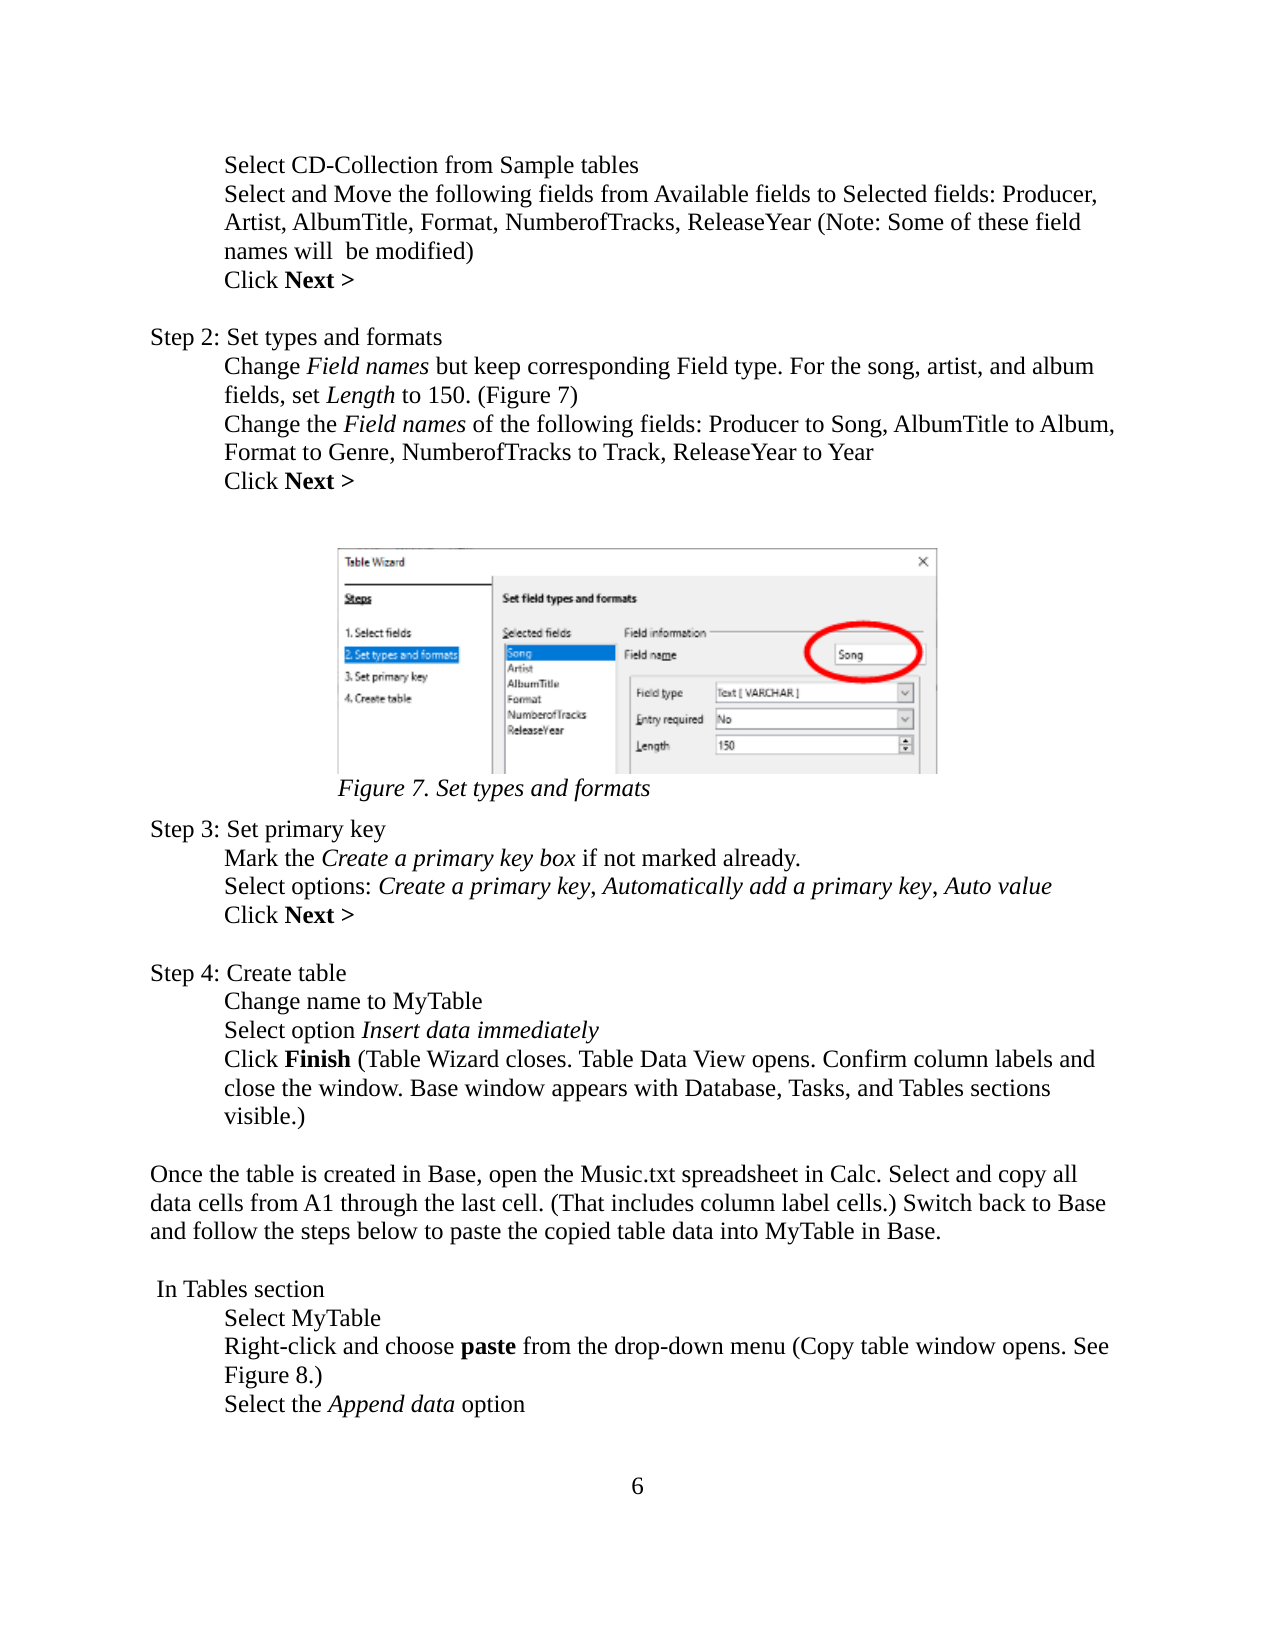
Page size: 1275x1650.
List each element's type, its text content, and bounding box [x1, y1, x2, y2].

text Mark the Create a primary key box if not marked already. [224, 843, 1125, 871]
text In Tables section [150, 1274, 1125, 1303]
text Click Finish (Table Wizard closes. Table Data View opens. Confirm column labels and close the window. Base window appears with Database, Tasks, and Tables sections visible.) [224, 1044, 1125, 1130]
text Change the Field names of the following fields: Producer to Song, AlbumTitle to Album, Format to Genre, NumberofTracks to Track, ReleaseYear to Year [224, 409, 1125, 466]
text Right-click and choose paste from the drop-down menu (Copy table window opens. See Figure 8.) [224, 1331, 1125, 1389]
text Once the table is created in Base, open the Music.txt spreadsheet in Calc. Select and copy all data cells from A1 through the last cell. (That includes column label cells.) Switch back to Base and follow the steps below to paste the copied table data into MyTable in Base. [150, 1159, 1125, 1245]
text Click Next > [224, 900, 1125, 929]
text Select the Append data option [224, 1389, 1125, 1418]
text Select and Move the following fields from Available fields to Selected fields: Producer, Artist, AlbumTitle, Format, NumberofTracks, ReleaseYear (Note: Some of these field names will be modified) [224, 179, 1125, 265]
text Select MyTable [224, 1303, 1125, 1331]
text Select options: Create a primary key, Automatically add a primary key, Auto value [224, 871, 1125, 900]
text Step 2: Set types and formats [150, 322, 1125, 351]
picture [337, 548, 938, 774]
text Click Next > [224, 466, 1125, 495]
text Change name to MyTable [224, 986, 1125, 1015]
text Figure 7. Set types and formats [338, 774, 937, 802]
text Step 4: Create table [150, 958, 1125, 986]
text Select option Insert data immediately [224, 1015, 1125, 1044]
text Step 3: Set primary key [150, 524, 1125, 843]
text Click Next > [224, 265, 1125, 294]
text Select CD-Collection from Sample tables [224, 150, 1125, 179]
text Change Field names but keep corresponding Field type. For the song, artist, and album fields, set Length to 150. (Figure 7) [224, 351, 1125, 409]
